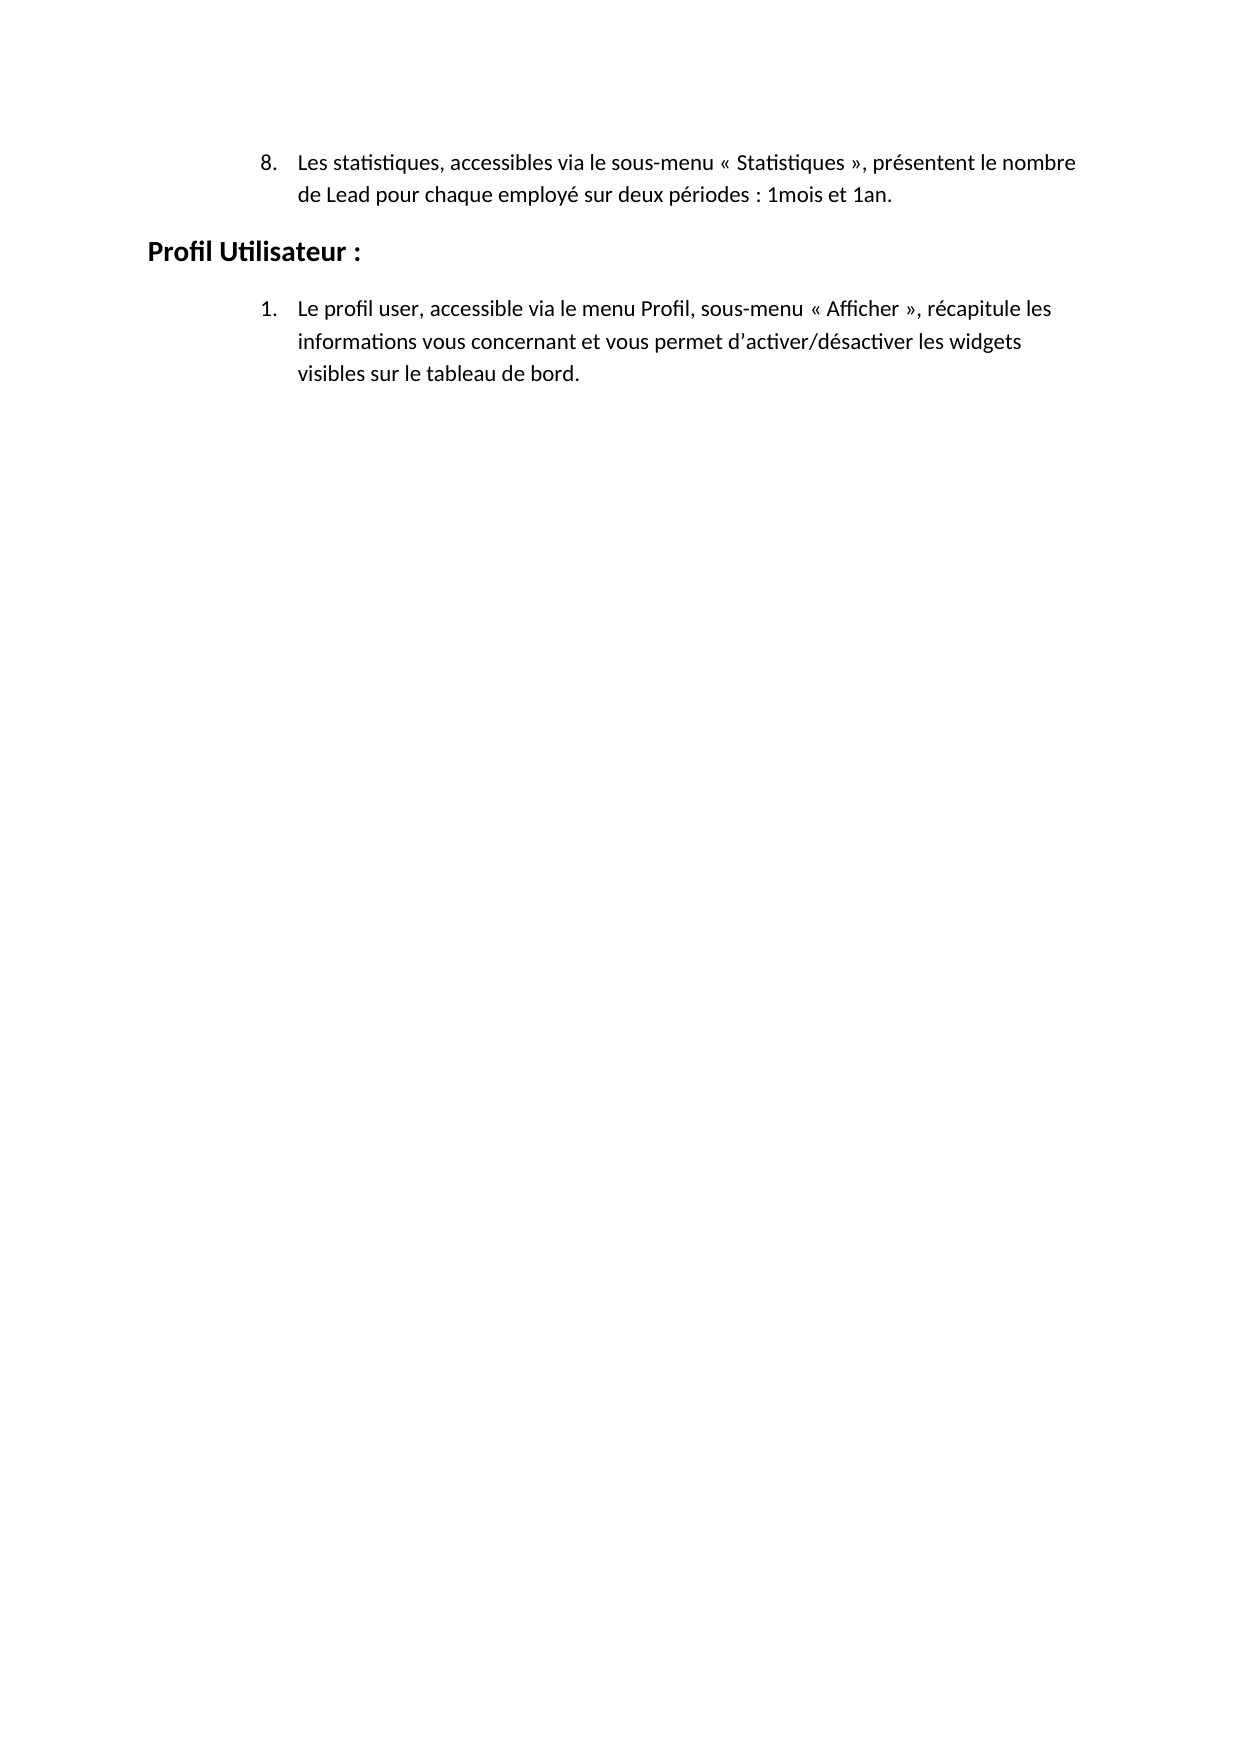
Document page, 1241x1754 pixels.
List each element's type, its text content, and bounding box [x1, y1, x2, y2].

text Profil Utilisateur : [148, 233, 1093, 268]
list Le profil user, accessible via le menu Profil, sous-menu « Afficher », récapitule les informations vous concernant et vous permet d’activer/désactiver les widgets visibles sur le tableau de bord. [260, 294, 1093, 387]
list Les statistiques, accessibles via le sous-menu « Statistiques », présentent le nombre de Lead pour chaque employé sur deux périodes : 1mois et 1an. [260, 148, 1093, 208]
